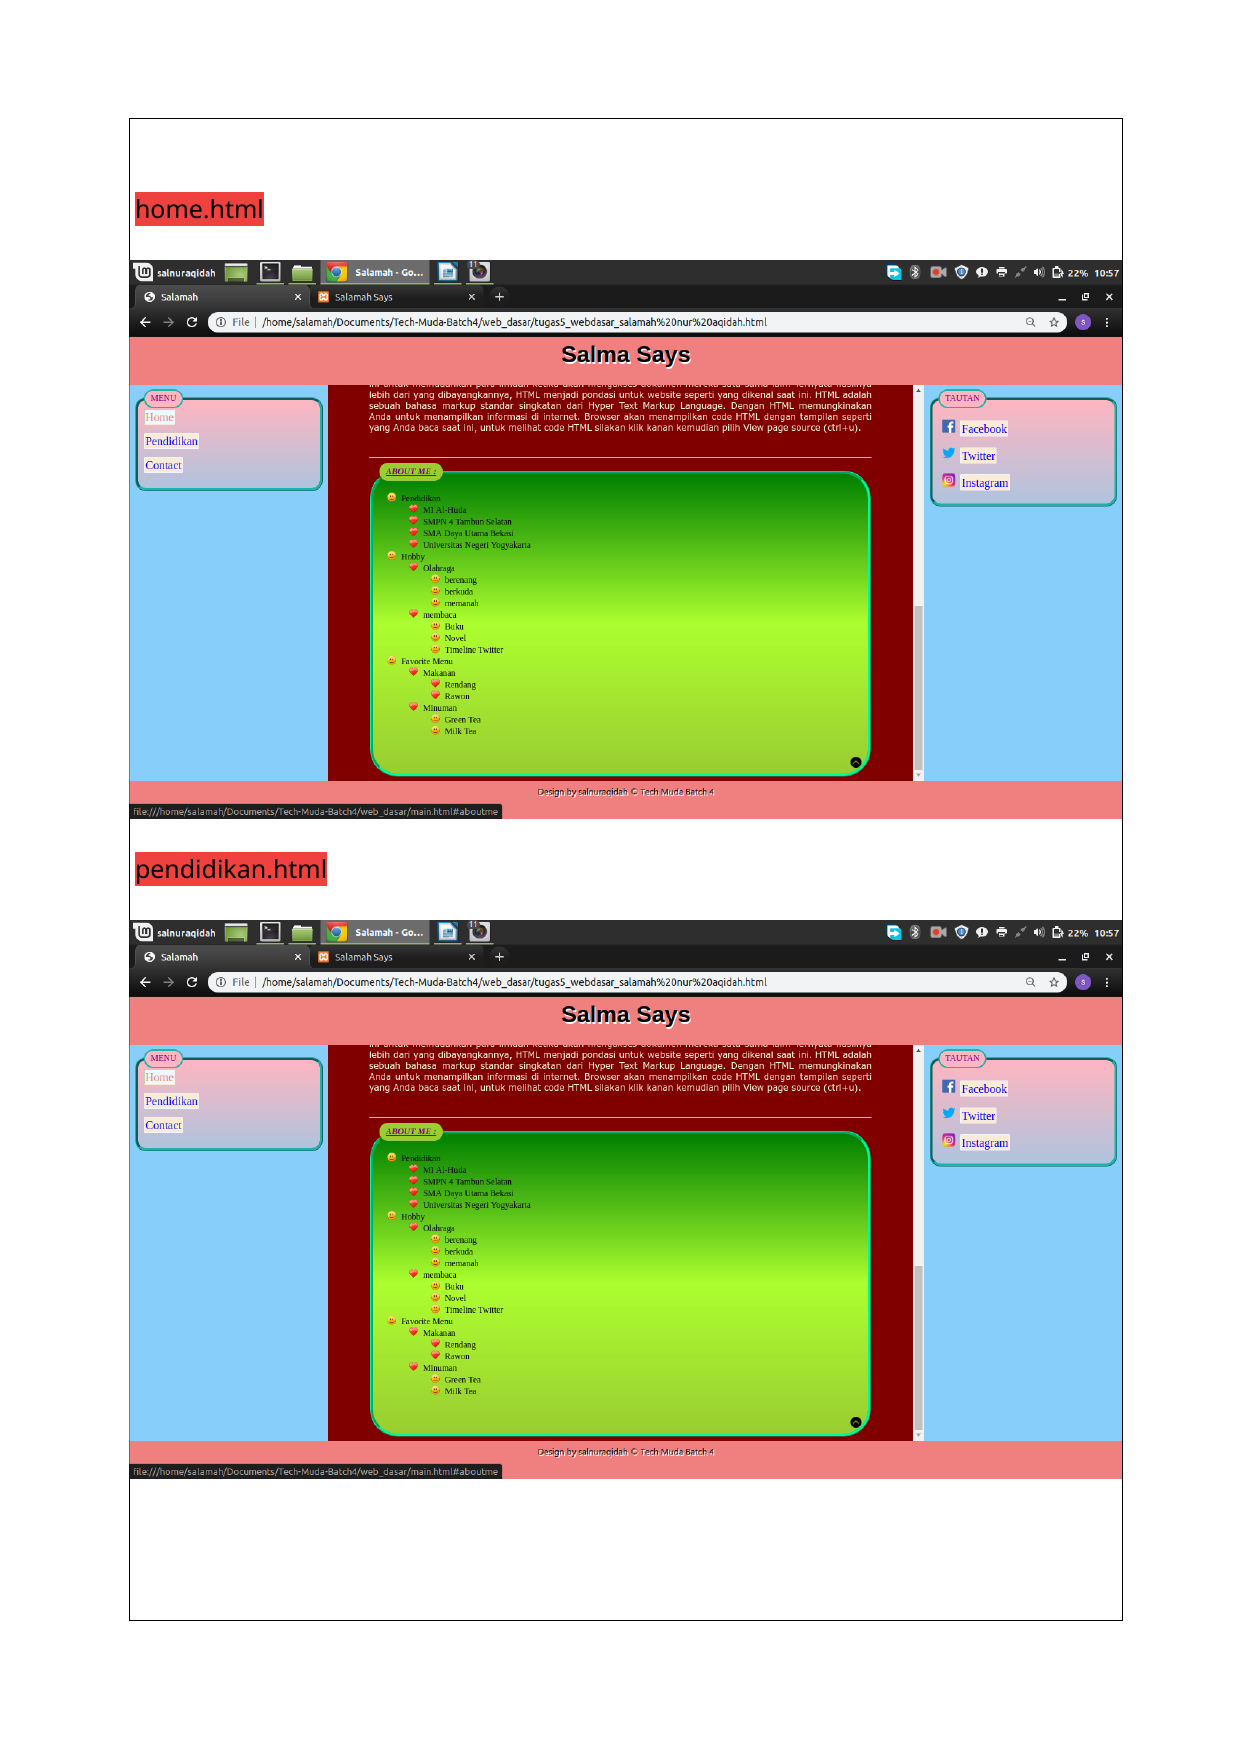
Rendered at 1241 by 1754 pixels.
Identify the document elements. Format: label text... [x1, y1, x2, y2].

picture [129, 920, 1122, 1479]
table_cell [130, 1479, 1122, 1620]
table_cell home.html [130, 119, 1122, 260]
table_cell pendidikan.html [130, 819, 1122, 920]
picture [129, 260, 1122, 819]
